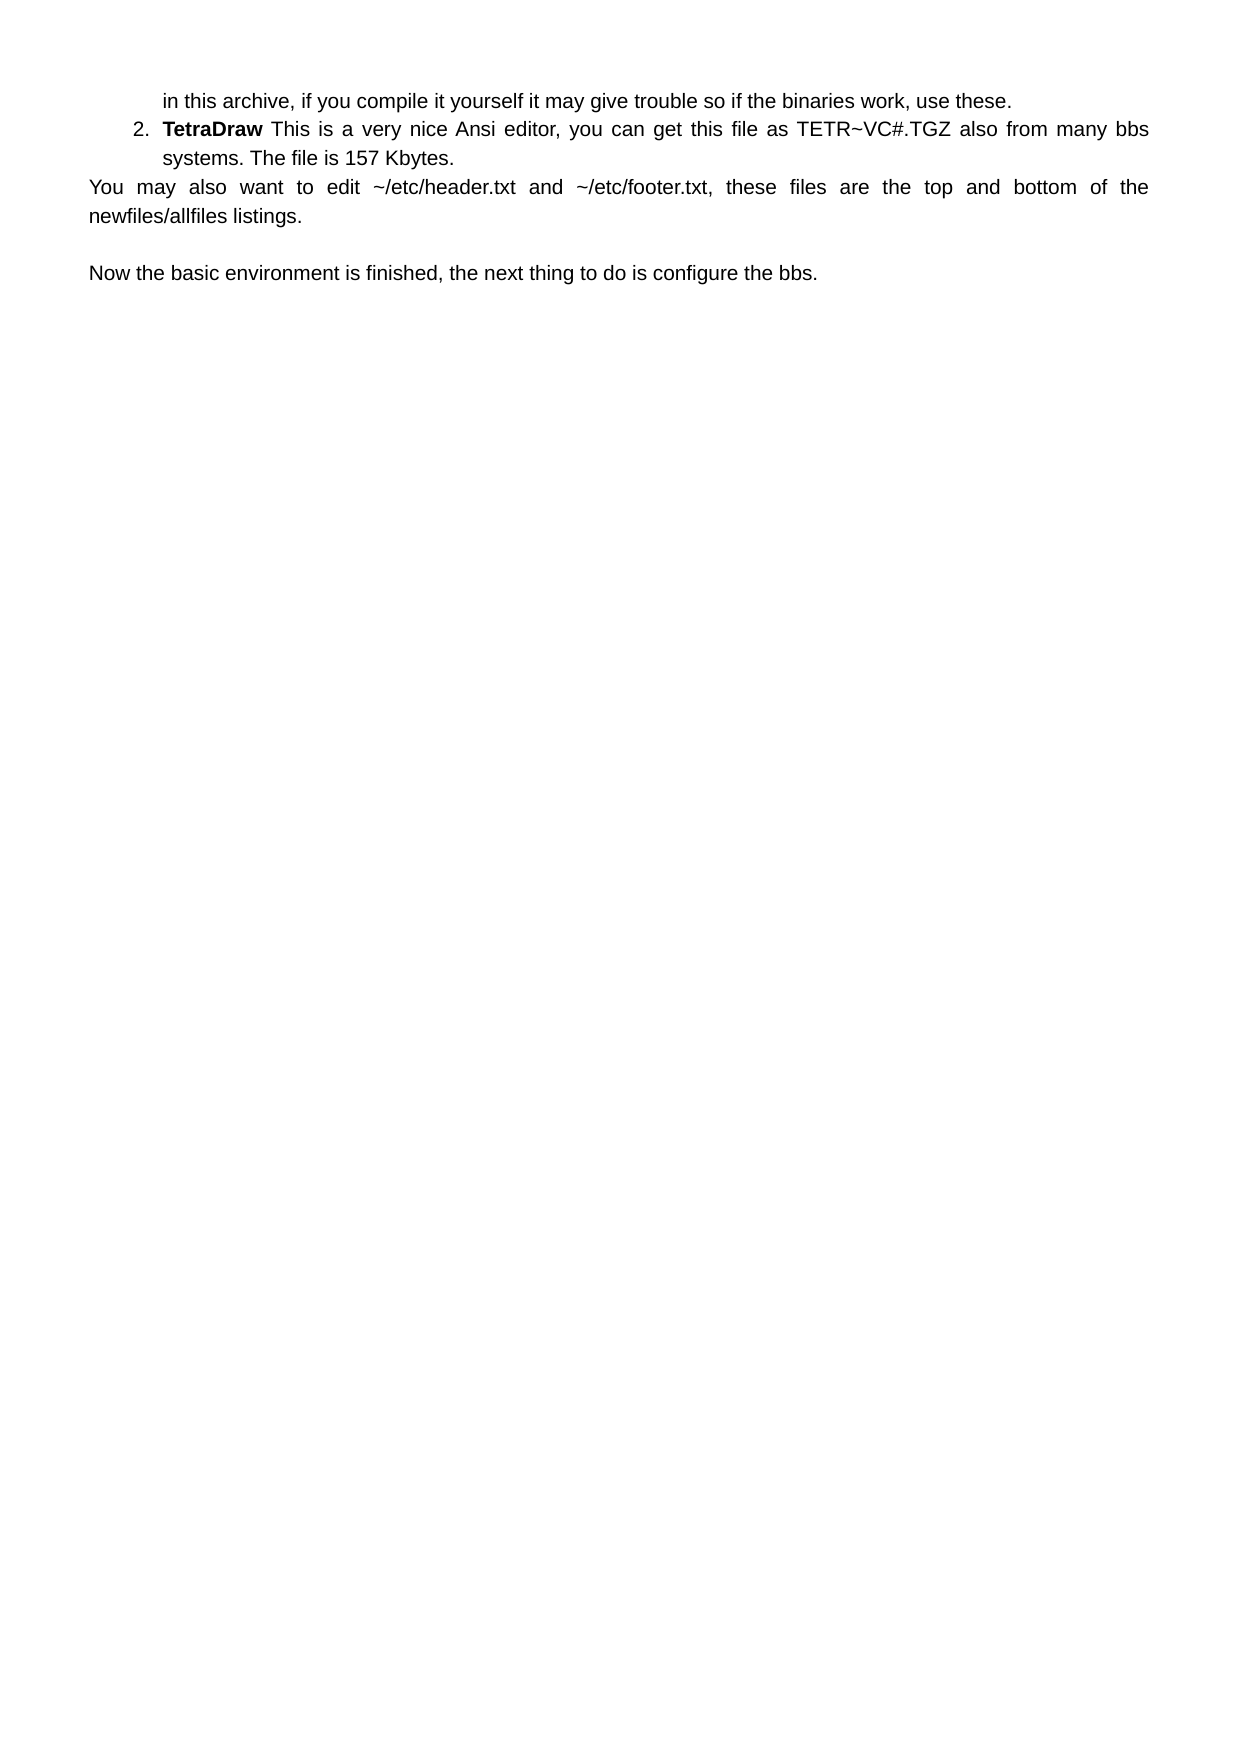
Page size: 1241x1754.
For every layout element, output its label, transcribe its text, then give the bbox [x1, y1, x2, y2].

text You may also want to edit ~/etc/header.txt and ~/etc/footer.txt, these files are the top and bottom of the newfiles/allfiles listings. [88, 175, 1152, 227]
list in this archive, if you compile it yourself it may give trouble so if the binaries work, use these. [133, 88, 1152, 112]
list TetraDraw This is a very nice Ansi editor, you can get this file as TETR~VC#.TGZ also from many bbs systems. The file is 157 Kbytes. [133, 117, 1152, 170]
text Now the basic environment is finished, the next thing to do is configure the bbs. [88, 261, 1152, 285]
